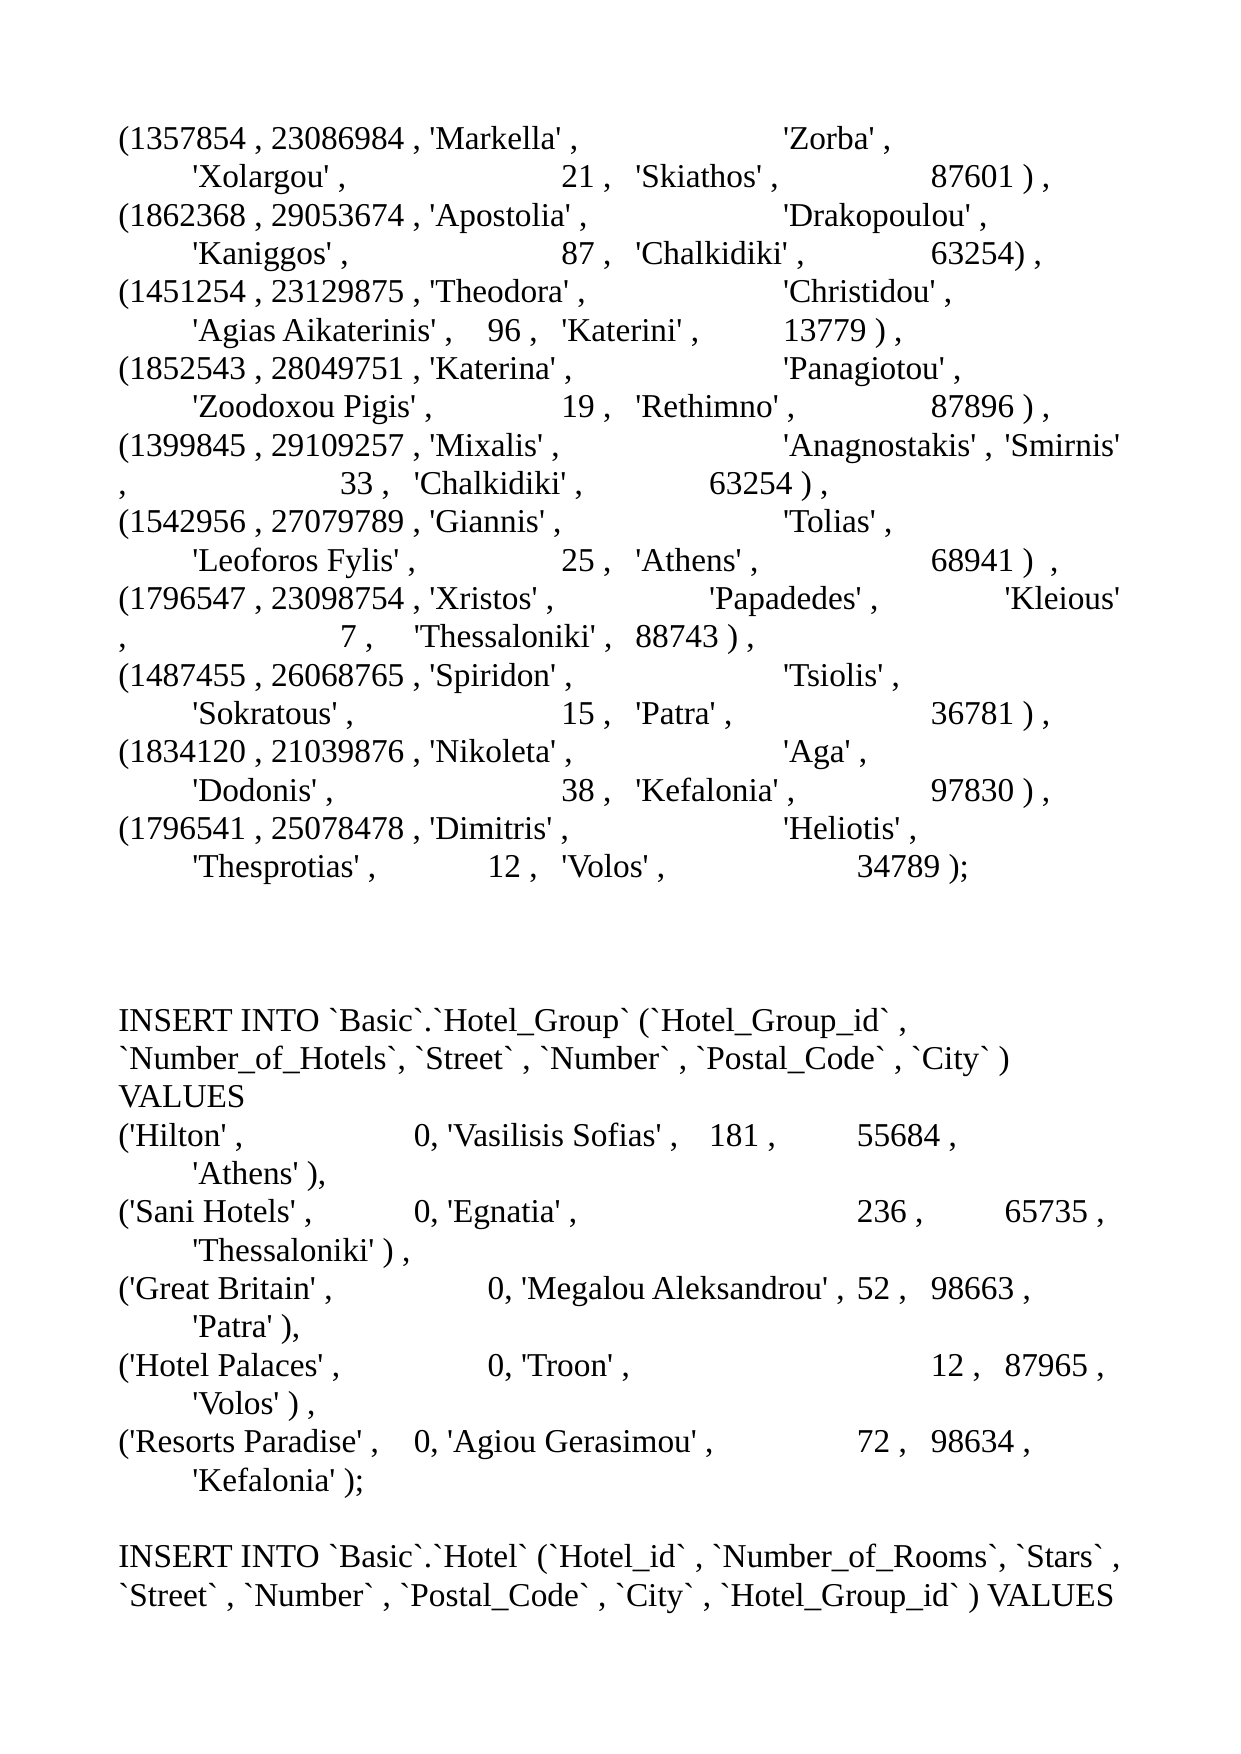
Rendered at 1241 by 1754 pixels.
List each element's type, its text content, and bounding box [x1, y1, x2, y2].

text (1357854 , 23086984 , 'Markella' , 'Zorba' , 'Xolargou' , 21 , 'Skiathos' , 87601 ) , (1862368 , 29053674 , 'Apostolia' , 'Drakopoulou' , 'Kaniggos' , 87 , 'Chalkidiki' , 63254) , (1451254 , 23129875 , 'Theodora' , 'Christidou' , 'Agias Aikaterinis' , 96 , 'Katerini' , 13779 ) , (1852543 , 28049751 , 'Katerina' , 'Panagiotou' , 'Zoodoxou Pigis' , 19 , 'Rethimno' , 87896 ) , (1399845 , 29109257 , 'Mixalis' , 'Anagnostakis' , 'Smirnis' , 33 , 'Chalkidiki' , 63254 ) , (1542956 , 27079789 , 'Giannis' , 'Tolias' , 'Leoforos Fylis' , 25 , 'Athens' , 68941 ) , (1796547 , 23098754 , 'Xristos' , 'Papadedes' , 'Kleious' , 7 , 'Thessaloniki' , 88743 ) , (1487455 , 26068765 , 'Spiridon' , 'Tsiolis' , 'Sokratous' , 15 , 'Patra' , 36781 ) , (1834120 , 21039876 , 'Nikoleta' , 'Aga' , 'Dodonis' , 38 , 'Kefalonia' , 97830 ) , (1796541 , 25078478 , 'Dimitris' , 'Heliotis' , 'Thesprotias' , 12 , 'Volos' , 34789 ); INSERT INTO `Basic`.`Hotel_Group` (`Hotel_Group_id` , `Number_of_Hotels`, `Street` , `Number` , `Postal_Code` , `City` ) VALUES ('Hilton' , 0, 'Vasilisis Sofias' , 181 , 55684 , 'Athens' ), ('Sani Hotels' , 0, 'Egnatia' , 236 , 65735 , 'Thessaloniki' ) , ('Great Britain' , 0, 'Megalou Aleksandrou' , 52 , 98663 , 'Patra' ), ('Hotel Palaces' , 0, 'Troon' , 12 , 87965 , 'Volos' ) , ('Resorts Paradise' , 0, 'Agiou Gerasimou' , 72 , 98634 , 'Kefalonia' ); INSERT INTO `Basic`.`Hotel` (`Hotel_id` , `Number_of_Rooms`, `Stars` , `Street` , `Number` , `Postal_Code` , `City` , `Hotel_Group_id` ) VALUES [118, 118, 1122, 1613]
